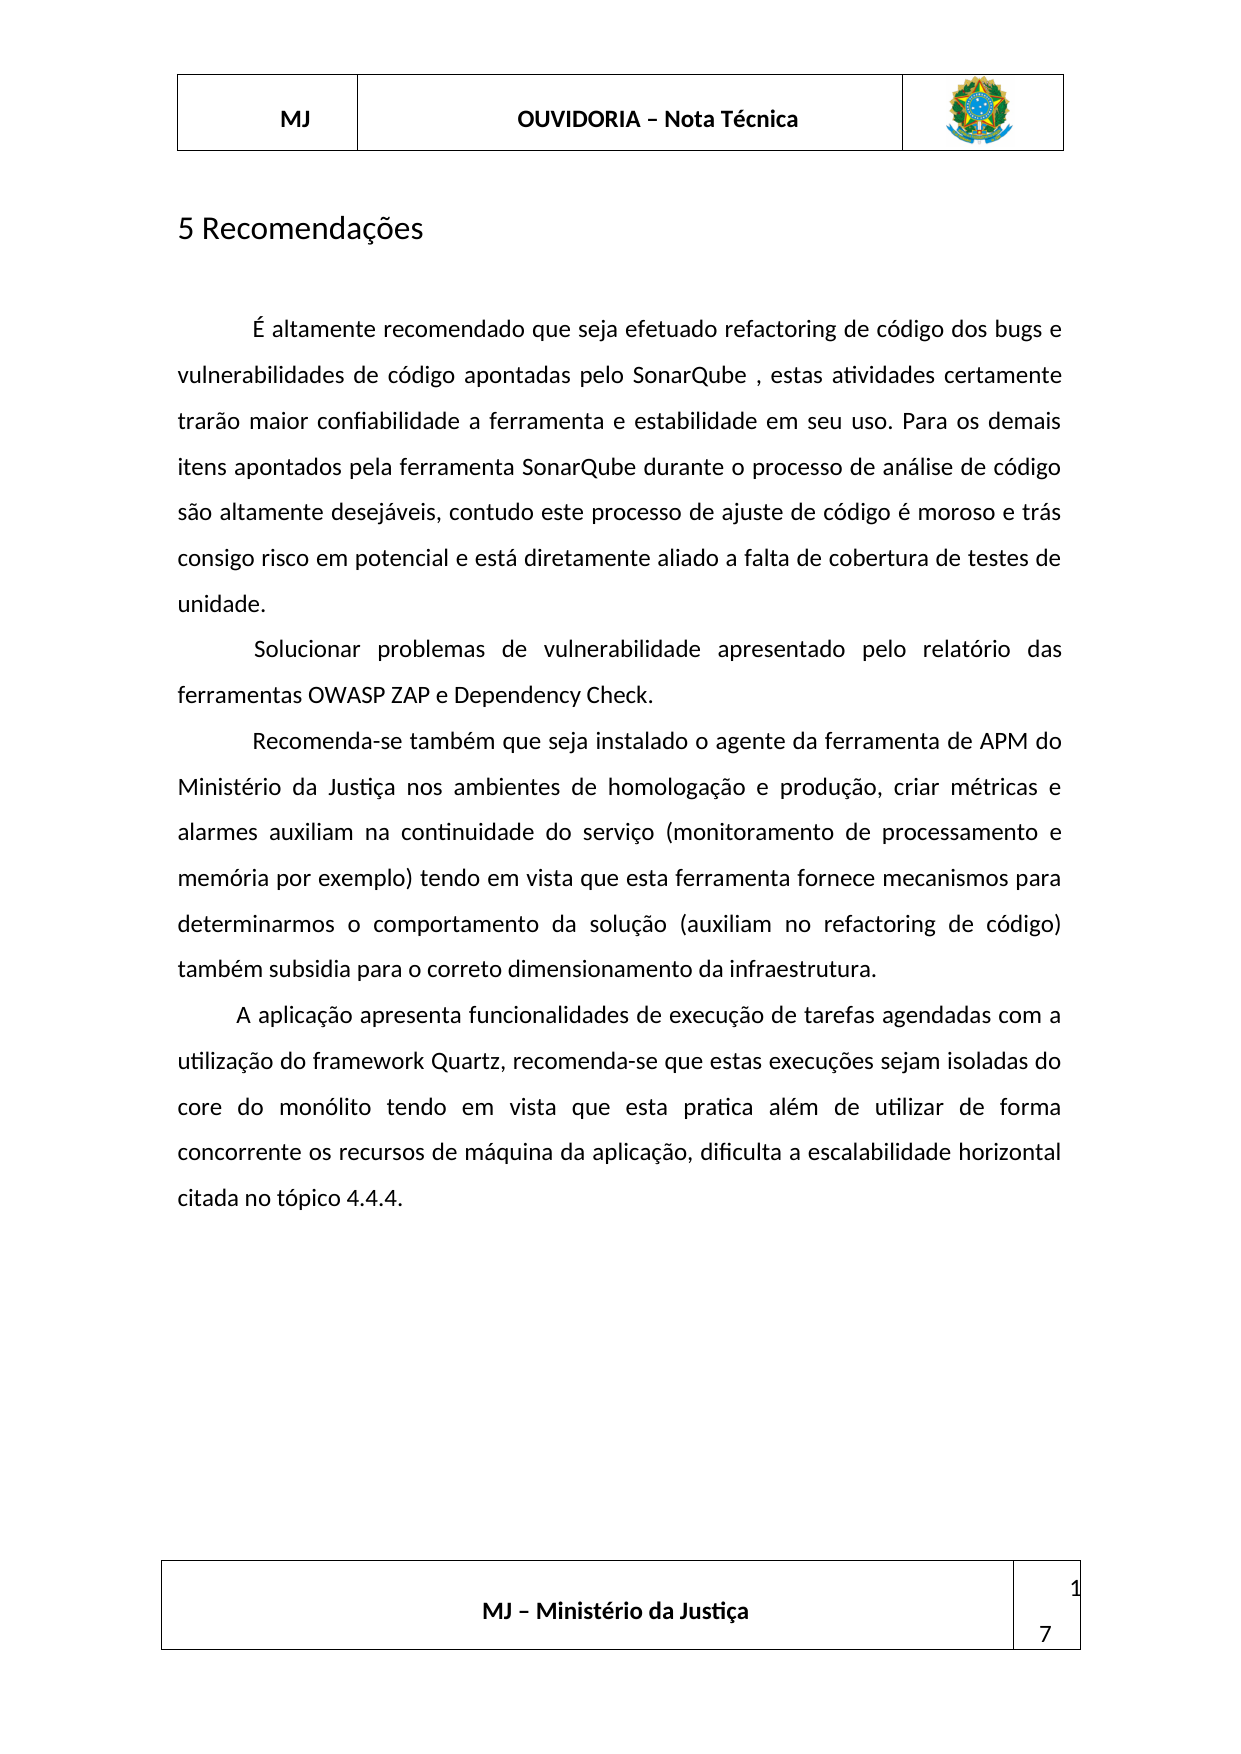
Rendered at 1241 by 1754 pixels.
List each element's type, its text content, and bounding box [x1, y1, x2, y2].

text Recomenda-se também que seja instalado o agente da ferramenta de APM do Ministério da Justiça nos ambientes de homologação e produção, criar métricas e alarmes auxiliam na continuidade do serviço (monitoramento de processamento e memória por exemplo) tendo em vista que esta ferramenta fornece mecanismos para determinarmos o comportamento da solução (auxiliam no refactoring de código) também subsidia para o correto dimensionamento da infraestrutura. [177, 801, 1063, 816]
picture [944, 75, 1020, 149]
text Recomenda-se também que seja instalado o agente da ferramenta de APM do Ministério da Justiça nos ambientes de homologação e produção, criar métricas e alarmes auxiliam na continuidade do serviço (monitoramento de processamento e memória por exemplo) tendo em vista que esta ferramenta fornece mecanismos para determinarmos o comportamento da solução (auxiliam no refactoring de código) também subsidia para o correto dimensionamento da infraestrutura. [177, 938, 1063, 984]
text Recomenda-se também que seja instalado o agente da ferramenta de APM do Ministério da Justiça nos ambientes de homologação e produção, criar métricas e alarmes auxiliam na continuidade do serviço (monitoramento de processamento e memória por exemplo) tendo em vista que esta ferramenta fornece mecanismos para determinarmos o comportamento da solução (auxiliam no refactoring de código) também subsidia para o correto dimensionamento da infraestrutura. [177, 725, 1063, 771]
text É altamente recomendado que seja efetuado refactoring de código dos bugs e vulnerabilidades de código apontadas pelo SonarQube , estas atividades certamente trarão maior confiabilidade a ferramenta e estabilidade em seu uso. Para os demais itens apontados pela ferramenta SonarQube durante o processo de análise de código são altamente desejáveis, contudo este processo de ajuste de código é moroso e trás consigo risco em potencial e está diretamente aliado a falta de cobertura de testes de unidade. [177, 573, 1063, 618]
text A aplicação apresenta funcionalidades de execução de tarefas agendadas com a utilização do framework Quartz, recomenda-se que estas execuções sejam isoladas do core do monólito tendo em vista que esta pratica além de utilizar de forma concorrente os recursos de máquina da aplicação, dificulta a escalabilidade horizontal citada no tópico 4.4.4. [177, 1167, 1063, 1213]
text É altamente recomendado que seja efetuado refactoring de código dos bugs e vulnerabilidades de código apontadas pelo SonarQube , estas atividades certamente trarão maior confiabilidade a ferramenta e estabilidade em seu uso. Para os demais itens apontados pela ferramenta SonarQube durante o processo de análise de código são altamente desejáveis, contudo este processo de ajuste de código é moroso e trás consigo risco em potencial e está diretamente aliado a falta de cobertura de testes de unidade. [177, 481, 1063, 496]
text É altamente recomendado que seja efetuado refactoring de código dos bugs e vulnerabilidades de código apontadas pelo SonarQube , estas atividades certamente trarão maior confiabilidade a ferramenta e estabilidade em seu uso. Para os demais itens apontados pela ferramenta SonarQube durante o processo de análise de código são altamente desejáveis, contudo este processo de ajuste de código é moroso e trás consigo risco em potencial e está diretamente aliado a falta de cobertura de testes de unidade. [177, 313, 1063, 359]
text A aplicação apresenta funcionalidades de execução de tarefas agendadas com a utilização do framework Quartz, recomenda-se que estas execuções sejam isoladas do core do monólito tendo em vista que esta pratica além de utilizar de forma concorrente os recursos de máquina da aplicação, dificulta a escalabilidade horizontal citada no tópico 4.4.4. [177, 1121, 1063, 1137]
text Recomenda-se também que seja instalado o agente da ferramenta de APM do Ministério da Justiça nos ambientes de homologação e produção, criar métricas e alarmes auxiliam na continuidade do serviço (monitoramento de processamento e memória por exemplo) tendo em vista que esta ferramenta fornece mecanismos para determinarmos o comportamento da solução (auxiliam no refactoring de código) também subsidia para o correto dimensionamento da infraestrutura. [177, 893, 1063, 908]
text Solucionar problemas de vulnerabilidade apresentado pelo relatório das ferramentas OWASP ZAP e Dependency Check. [177, 633, 1063, 710]
text É altamente recomendado que seja efetuado refactoring de código dos bugs e vulnerabilidades de código apontadas pelo SonarQube , estas atividades certamente trarão maior confiabilidade a ferramenta e estabilidade em seu uso. Para os demais itens apontados pela ferramenta SonarQube durante o processo de análise de código são altamente desejáveis, contudo este processo de ajuste de código é moroso e trás consigo risco em potencial e está diretamente aliado a falta de cobertura de testes de unidade. [177, 527, 1063, 542]
text A aplicação apresenta funcionalidades de execução de tarefas agendadas com a utilização do framework Quartz, recomenda-se que estas execuções sejam isoladas do core do monólito tendo em vista que esta pratica além de utilizar de forma concorrente os recursos de máquina da aplicação, dificulta a escalabilidade horizontal citada no tópico 4.4.4. [177, 1076, 1063, 1091]
text É altamente recomendado que seja efetuado refactoring de código dos bugs e vulnerabilidades de código apontadas pelo SonarQube , estas atividades certamente trarão maior confiabilidade a ferramenta e estabilidade em seu uso. Para os demais itens apontados pela ferramenta SonarQube durante o processo de análise de código são altamente desejáveis, contudo este processo de ajuste de código é moroso e trás consigo risco em potencial e está diretamente aliado a falta de cobertura de testes de unidade. [177, 390, 1063, 405]
subtitle 5 Recomendações [423, 207, 1063, 247]
text É altamente recomendado que seja efetuado refactoring de código dos bugs e vulnerabilidades de código apontadas pelo SonarQube , estas atividades certamente trarão maior confiabilidade a ferramenta e estabilidade em seu uso. Para os demais itens apontados pela ferramenta SonarQube durante o processo de análise de código são altamente desejáveis, contudo este processo de ajuste de código é moroso e trás consigo risco em potencial e está diretamente aliado a falta de cobertura de testes de unidade. [177, 435, 1063, 451]
text A aplicação apresenta funcionalidades de execução de tarefas agendadas com a utilização do framework Quartz, recomenda-se que estas execuções sejam isoladas do core do monólito tendo em vista que esta pratica além de utilizar de forma concorrente os recursos de máquina da aplicação, dificulta a escalabilidade horizontal citada no tópico 4.4.4. [177, 999, 1063, 1045]
text Recomenda-se também que seja instalado o agente da ferramenta de APM do Ministério da Justiça nos ambientes de homologação e produção, criar métricas e alarmes auxiliam na continuidade do serviço (monitoramento de processamento e memória por exemplo) tendo em vista que esta ferramenta fornece mecanismos para determinarmos o comportamento da solução (auxiliam no refactoring de código) também subsidia para o correto dimensionamento da infraestrutura. [177, 847, 1063, 862]
